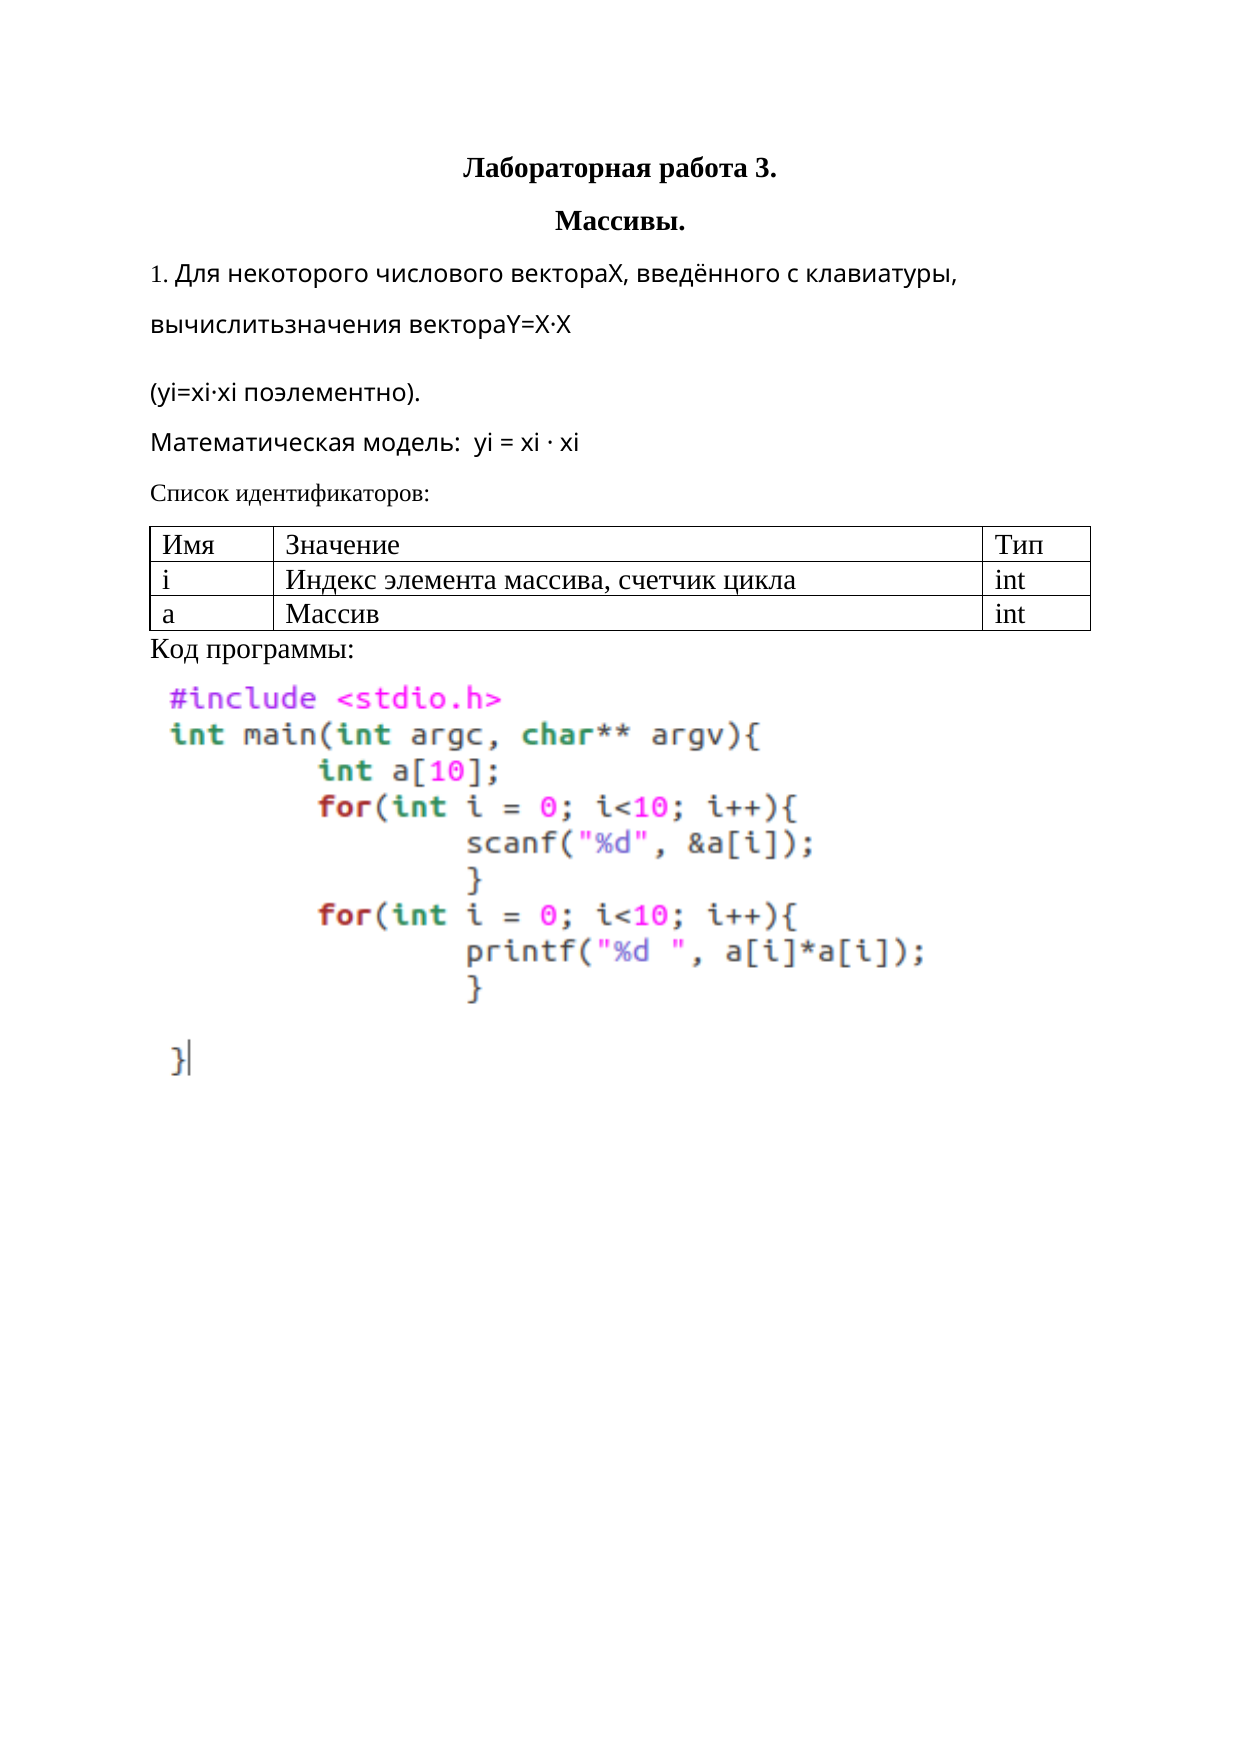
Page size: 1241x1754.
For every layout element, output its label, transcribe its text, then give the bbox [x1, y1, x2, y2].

text Код программы: [150, 631, 1090, 664]
table_header Имя [151, 527, 273, 561]
table_cell int [983, 596, 1090, 630]
picture [168, 683, 928, 1080]
text (yi=xi·xi поэлементно). [150, 374, 1090, 408]
text Математическая модель: yi = xi · xi [150, 425, 1090, 459]
table_cell Индекс элемента массива, счетчик цикла [274, 562, 982, 595]
table_header Значение [274, 527, 982, 561]
table_header Тип [983, 527, 1090, 561]
text 1. Для некоторого числового вектораX, введённого с клавиатуры, вычислитьзначения вектораY=X·X [150, 256, 1090, 341]
text Лабораторная работа 3. [150, 150, 1090, 183]
table_cell a [151, 596, 273, 630]
text Список идентификаторов: [150, 478, 1090, 507]
table_cell int [983, 562, 1090, 595]
table_cell Массив [274, 596, 982, 630]
text Массивы. [150, 203, 1090, 236]
table_cell i [151, 562, 273, 595]
